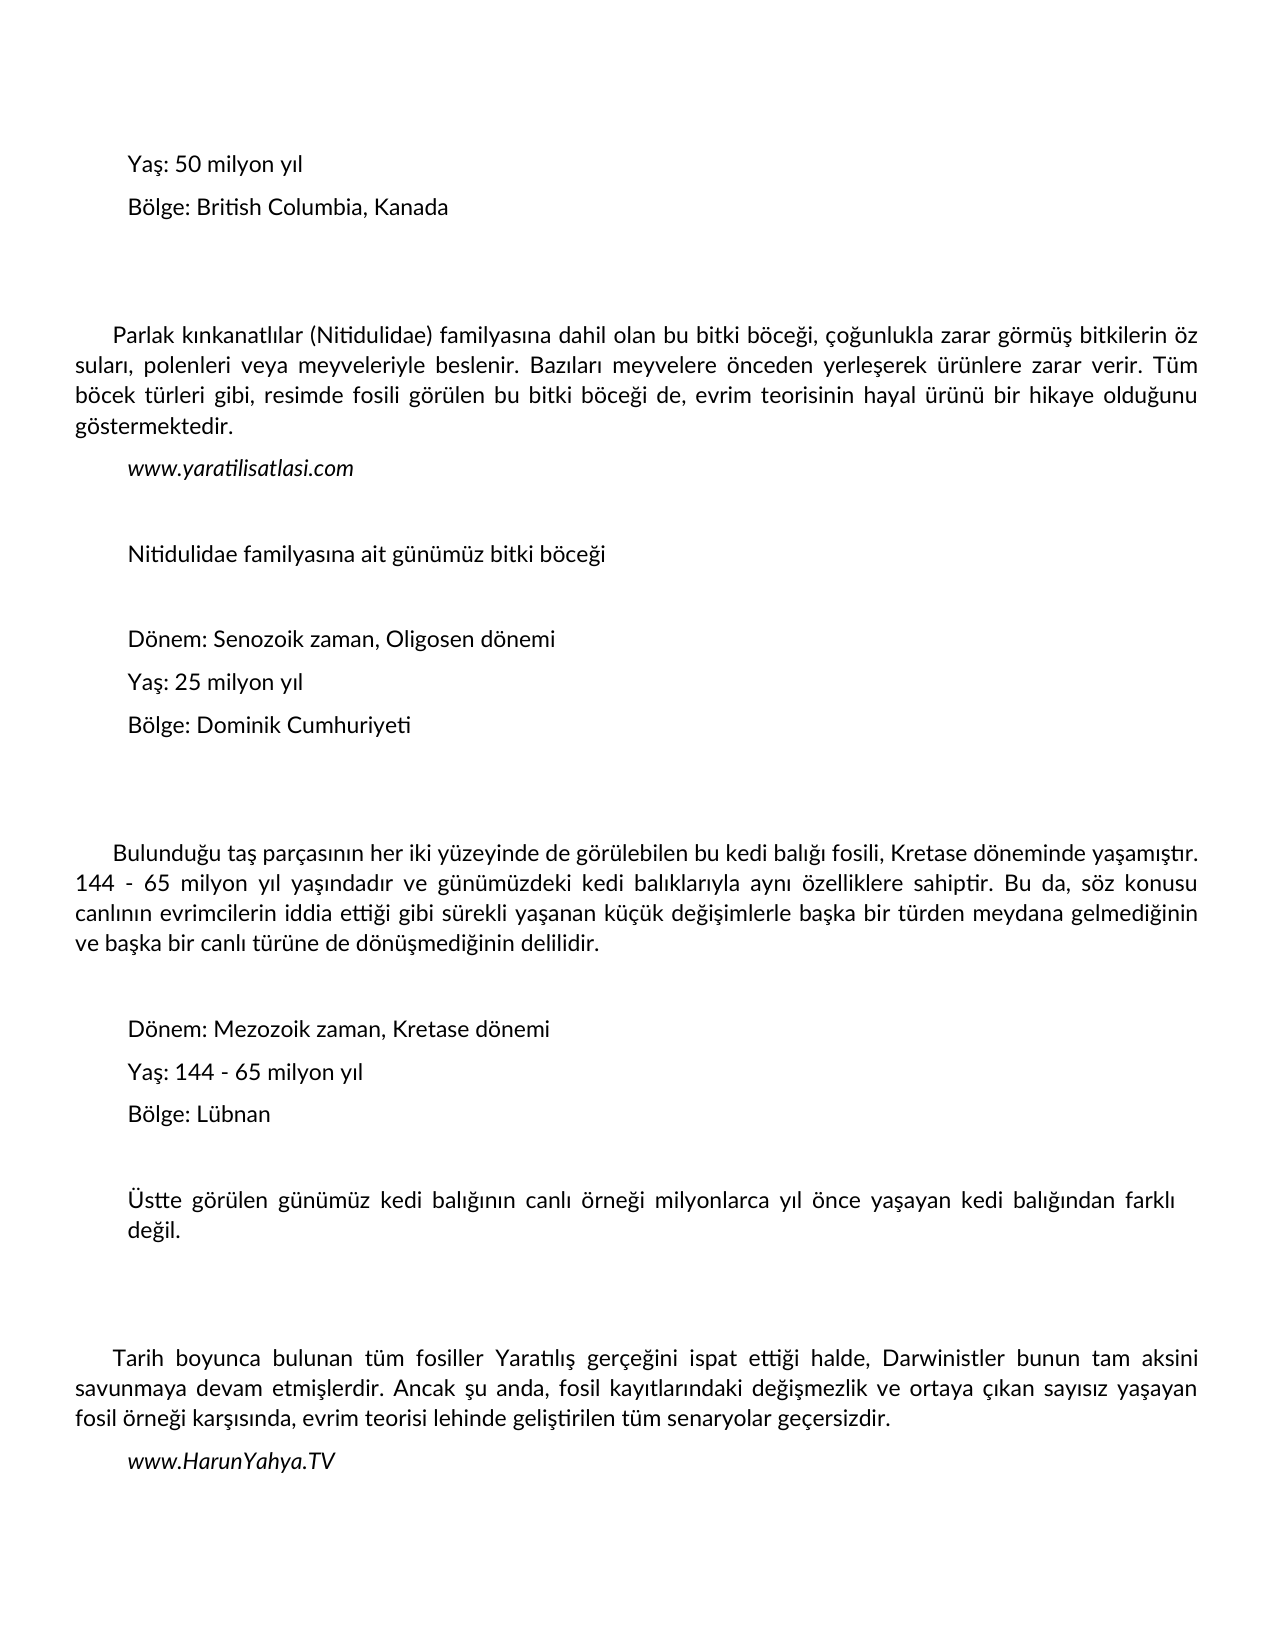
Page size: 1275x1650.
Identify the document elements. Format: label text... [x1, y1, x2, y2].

text Yaş: 25 milyon yıl [127, 668, 1177, 695]
text Yaş: 144 - 65 milyon yıl [127, 1057, 1177, 1085]
text Bölge: British Columbia, Kanada [127, 193, 1177, 220]
text Dönem: Mezozoik zaman, Kretase dönemi [127, 1014, 1177, 1042]
text Bölge: Lübnan [127, 1100, 1177, 1127]
text Parlak kınkanatlılar (Nitidulidae) familyasına dahil olan bu bitki böceği, çoğunlukla zarar görmüş bitkilerin öz suları, polenleri veya meyveleriyle beslenir. Bazıları meyvelere önceden yerleşerek ürünlere zarar verir. Tüm böcek türleri gibi, resimde fosili görülen bu bitki böceği de, evrim teorisinin hayal ürünü bir hikaye olduğunu göstermektedir. [75, 321, 1200, 439]
text Dönem: Senozoik zaman, Oligosen dönemi [127, 625, 1177, 652]
text Bulunduğu taş parçasının her iki yüzeyinde de görülebilen bu kedi balığı fosili, Kretase döneminde yaşamıştır. 144 - 65 milyon yıl yaşındadır ve günümüzdeki kedi balıklarıyla aynı özelliklere sahiptir. Bu da, söz konusu canlının evrimcilerin iddia ettiği gibi sürekli yaşanan küçük değişimlerle başka bir türden meydana gelmediğinin ve başka bir canlı türüne de dönüşmediğinin delilidir. [75, 838, 1200, 957]
text Nitidulidae familyasına ait günümüz bitki böceği [127, 539, 1177, 567]
text www.yaratilisatlasi.com [127, 454, 1177, 482]
text Üstte görülen günümüz kedi balığının canlı örneği milyonlarca yıl önce yaşayan kedi balığından farklı değil. [127, 1185, 1177, 1243]
text Bölge: Dominik Cumhuriyeti [127, 710, 1177, 738]
text Tarih boyunca bulunan tüm fosiller Yaratılış gerçeğini ispat ettiği halde, Darwinistler bunun tam aksini savunmaya devam etmişlerdir. Ancak şu anda, fosil kayıtlarındaki değişmezlik ve ortaya çıkan sayısız yaşayan fosil örneği karşısında, evrim teorisi lehinde geliştirilen tüm senaryolar geçersizdir. [75, 1344, 1200, 1432]
text Yaş: 50 milyon yıl [127, 150, 1177, 177]
text www.HarunYahya.TV [127, 1447, 1177, 1474]
